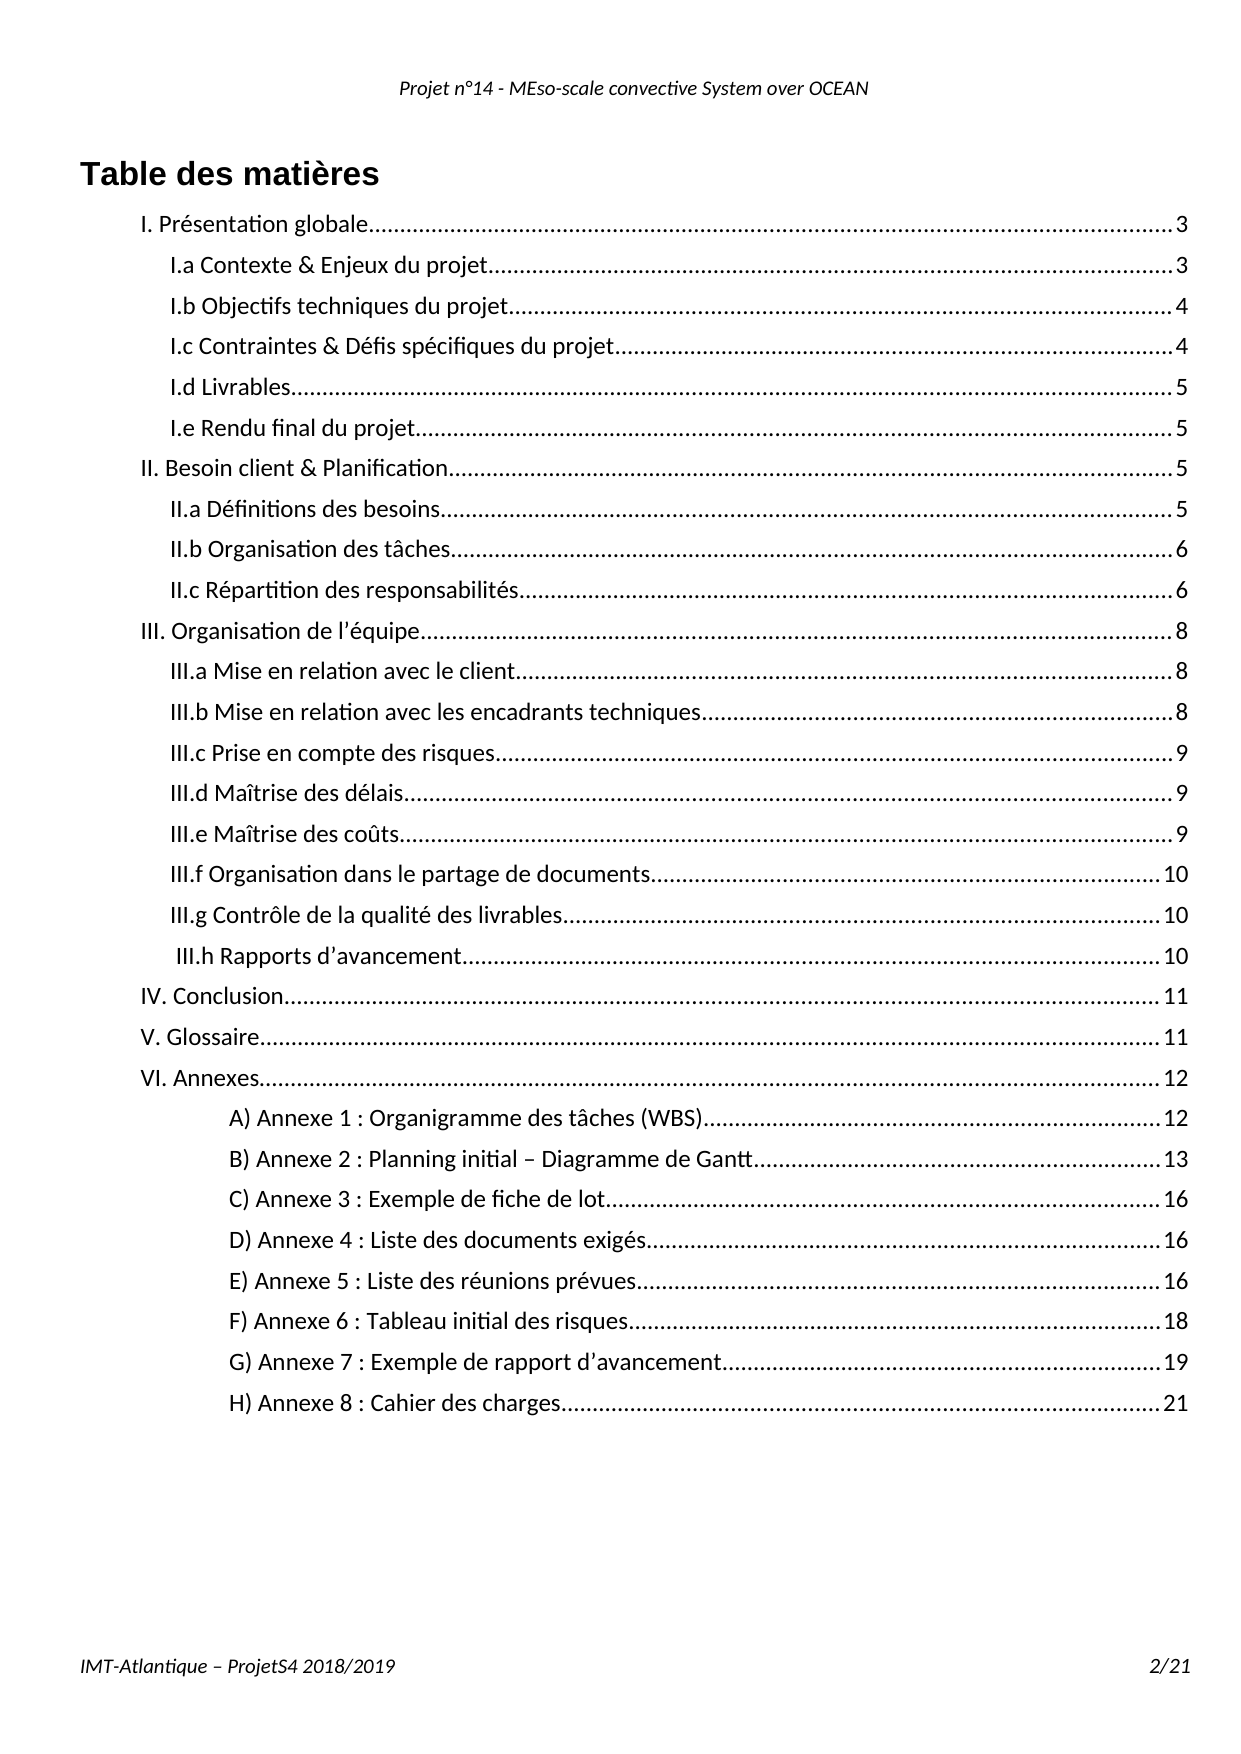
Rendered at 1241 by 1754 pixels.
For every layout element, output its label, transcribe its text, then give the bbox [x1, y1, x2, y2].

text I.a Contexte & Enjeux du projet 3 [170, 249, 1188, 280]
text III.c Prise en compte des risques 9 [170, 737, 1188, 767]
text III.d Maîtrise des délais 9 [170, 777, 1188, 808]
text III.e Maîtrise des coûts 9 [170, 818, 1188, 848]
text V. Glossaire 11 [140, 1021, 1188, 1052]
text III.g Contrôle de la qualité des livrables 10 [170, 899, 1188, 930]
text III.h Rapports d’avancement 10 [170, 940, 1188, 970]
text I.b Objectifs techniques du projet 4 [170, 290, 1188, 320]
text D) Annexe 4 : Liste des documents exigés 16 [229, 1224, 1188, 1255]
text A) Annexe 1 : Organigramme des tâches (WBS) 12 [229, 1102, 1188, 1133]
text I.c Contraintes & Défis spécifiques du projet 4 [170, 330, 1188, 361]
text I. Présentation globale 3 [140, 208, 1188, 239]
text I.e Rendu final du projet 5 [170, 412, 1188, 442]
text III.a Mise en relation avec le client 8 [170, 655, 1188, 686]
text G) Annexe 7 : Exemple de rapport d’avancement 19 [229, 1346, 1188, 1377]
text III.b Mise en relation avec les encadrants techniques 8 [170, 696, 1188, 727]
subtitle Table des matières [80, 154, 1191, 192]
text C) Annexe 3 : Exemple de fiche de lot 16 [229, 1183, 1188, 1214]
text F) Annexe 6 : Tableau initial des risques 18 [229, 1305, 1188, 1336]
text B) Annexe 2 : Planning initial – Diagramme de Gantt 13 [229, 1143, 1188, 1173]
text II.b Organisation des tâches 6 [170, 533, 1188, 564]
text II.c Répartition des responsabilités 6 [170, 574, 1188, 605]
text III.f Organisation dans le partage de documents 10 [170, 858, 1188, 889]
text VI. Annexes 12 [140, 1062, 1188, 1092]
text E) Annexe 5 : Liste des réunions prévues 16 [229, 1265, 1188, 1295]
text I.d Livrables 5 [170, 371, 1188, 402]
text IV. Conclusion 11 [140, 980, 1188, 1011]
text H) Annexe 8 : Cahier des charges 21 [229, 1387, 1188, 1417]
text II. Besoin client & Planification 5 [140, 452, 1188, 483]
text III. Organisation de l’équipe 8 [140, 615, 1188, 645]
text II.a Définitions des besoins 5 [170, 493, 1188, 523]
